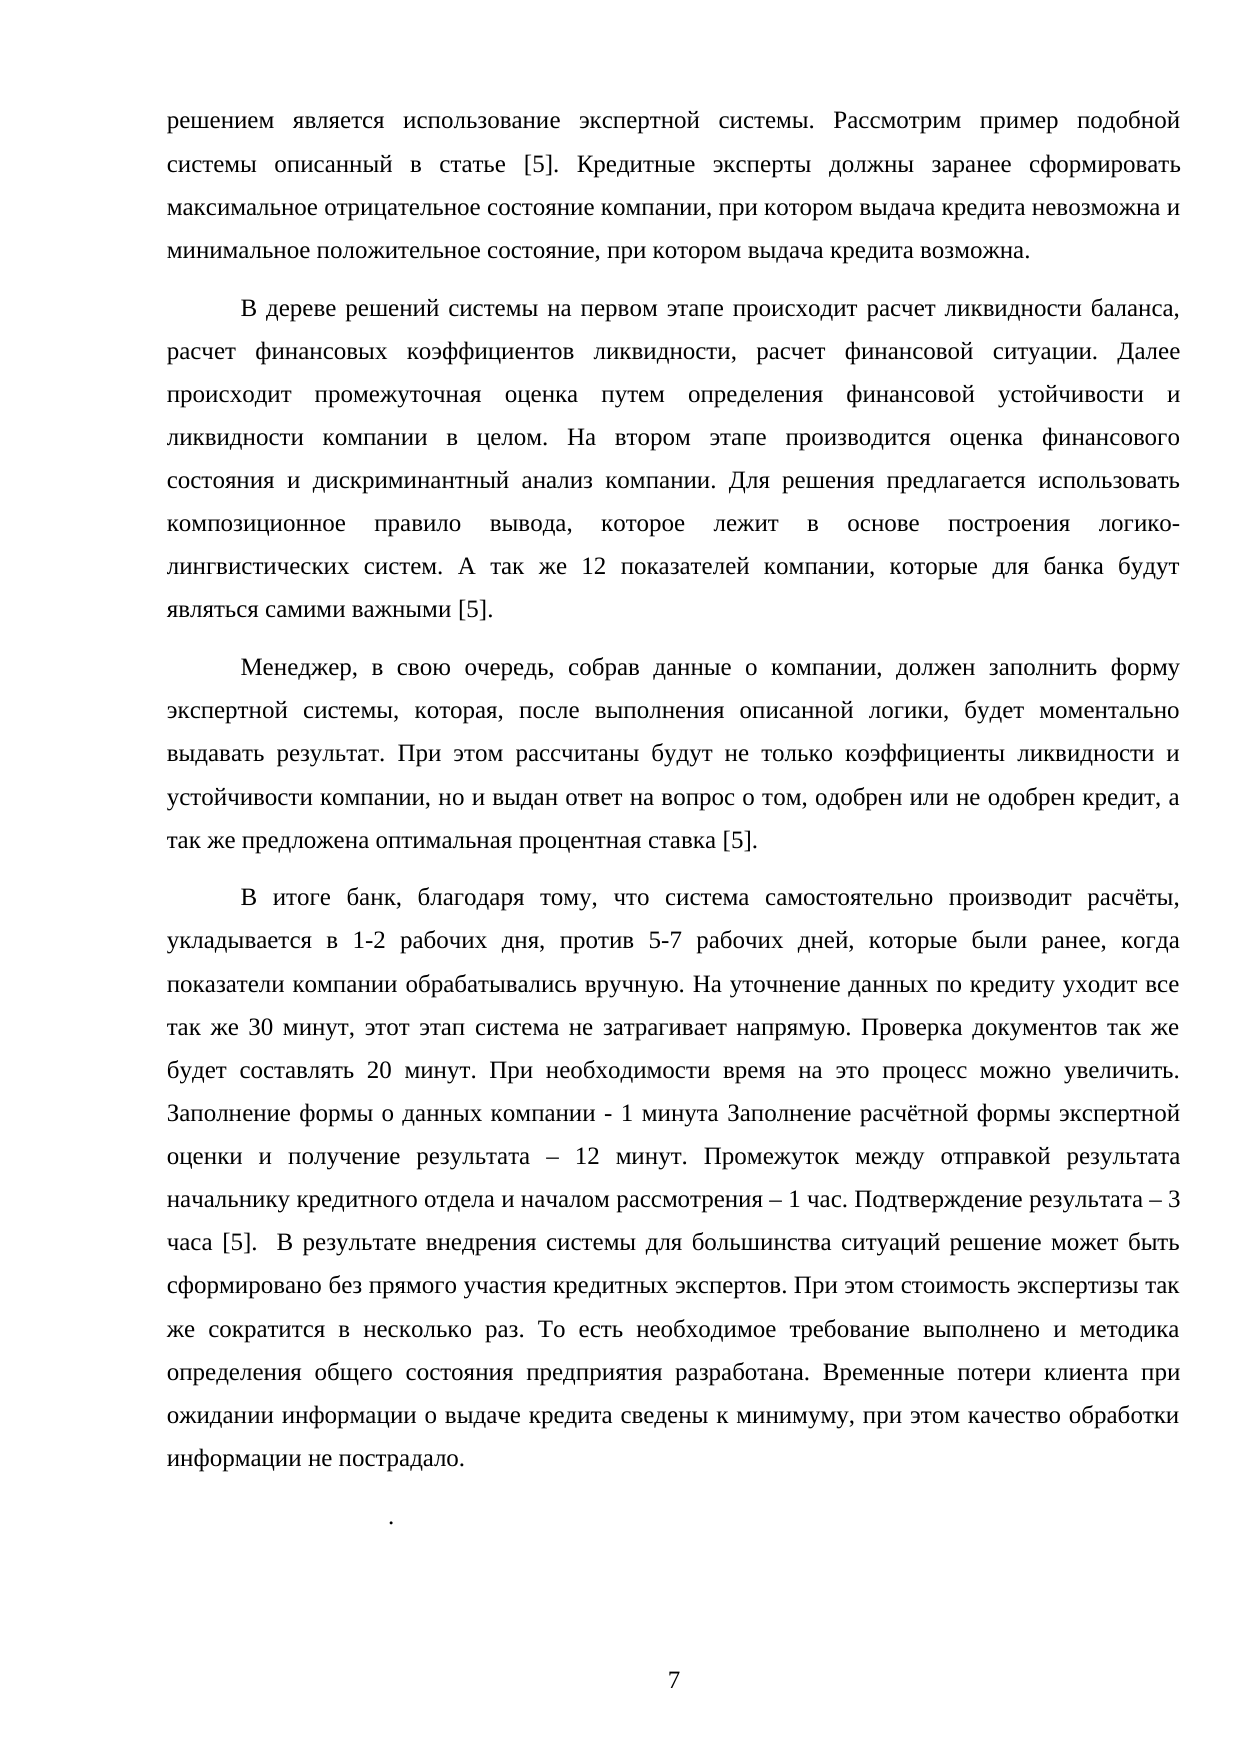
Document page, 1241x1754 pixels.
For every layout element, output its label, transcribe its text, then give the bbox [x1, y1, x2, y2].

text Менеджер, в свою очередь, собрав данные о компании, должен заполнить форму экспертной системы, которая, после выполнения описанной логики, будет моментально выдавать результат. При этом рассчитаны будут не только коэффициенты ликвидности и устойчивости компании, но и выдан ответ на вопрос о том, одобрен или не одобрен кредит, а так же предложена оптимальная процентная ставка [5]. [167, 652, 1181, 853]
text В дереве решений системы на первом этапе происходит расчет ликвидности баланса, расчет финансовых коэффициентов ликвидности, расчет финансовой ситуации. Далее происходит промежуточная оценка путем определения финансовой устойчивости и ликвидности компании в целом. На втором этапе производится оценка финансового состояния и дискриминантный анализ компании. Для решения предлагается использовать композиционное правило вывода, которое лежит в основе построения логико-лингвистических систем. А так же 12 показателей компании, которые для банка будут являться самими важными [5]. [167, 293, 1181, 623]
text В итоге банк, благодаря тому, что система самостоятельно производит расчёты, укладывается в 1-2 рабочих дня, против 5-7 рабочих дней, которые были ранее, когда показатели компании обрабатывались вручную. На уточнение данных по кредиту уходит все так же 30 минут, этот этап система не затрагивает напрямую. Проверка документов так же будет составлять 20 минут. При необходимости время на это процесс можно увеличить. Заполнение формы о данных компании - 1 минута Заполнение расчётной формы экспертной оценки и получение результата – 12 минут. Промежуток между отправкой результата начальнику кредитного отдела и началом рассмотрения – 1 час. Подтверждение результата – 3 часа [5]. В результате внедрения системы для большинства ситуаций решение может быть сформировано без прямого участия кредитных экспертов. При этом стоимость экспертизы так же сократится в несколько раз. То есть необходимое требование выполнено и методика определения общего состояния предприятия разработана. Временные потери клиента при ожидании информации о выдаче кредита сведены к минимуму, при этом качество обработки информации не пострадало. [167, 882, 1181, 1472]
text решением является использование экспертной системы. Рассмотрим пример подобной системы описанный в статье [5]. Кредитные эксперты должны заранее сформировать максимальное отрицательное состояние компании, при котором выдача кредита невозможна и минимальное положительное состояние, при котором выдача кредита возможна. [167, 106, 1181, 264]
text . [167, 1501, 1181, 1529]
